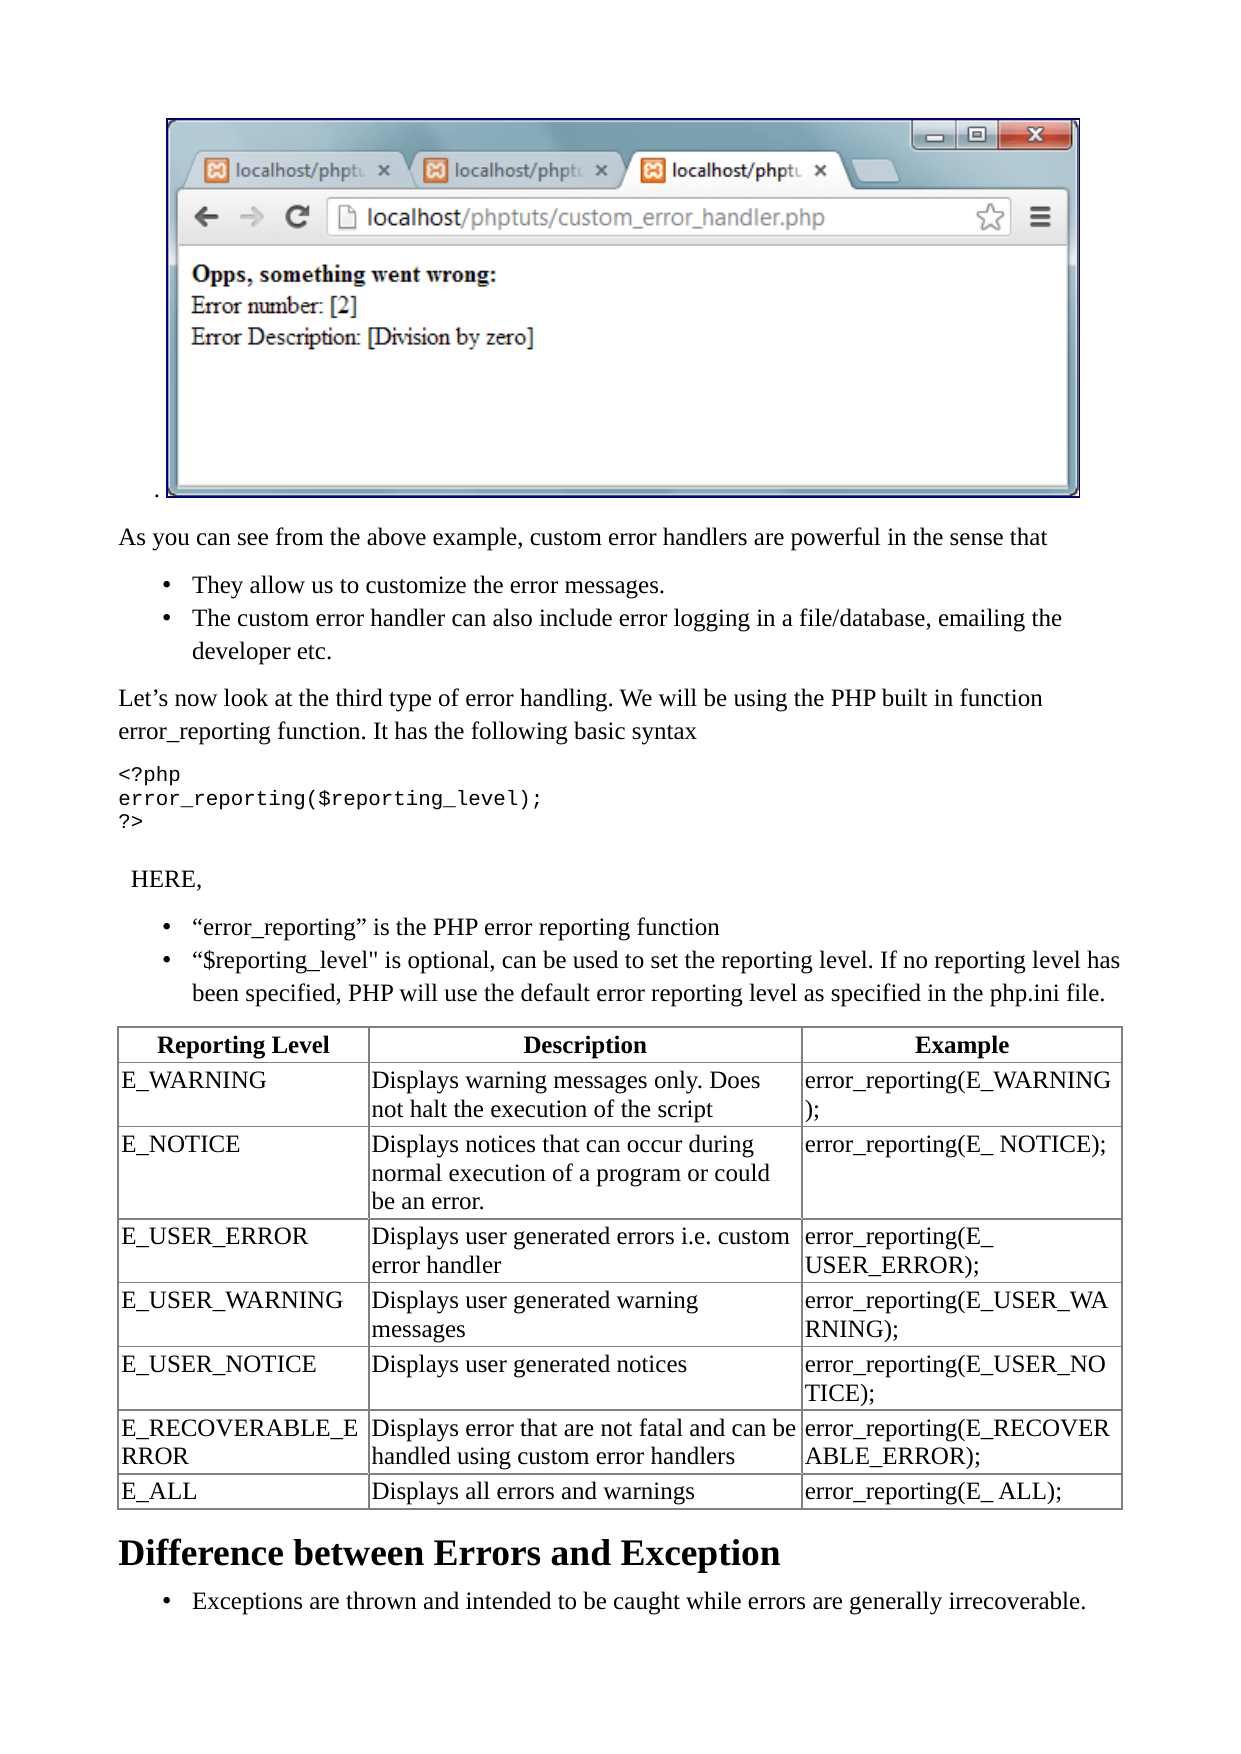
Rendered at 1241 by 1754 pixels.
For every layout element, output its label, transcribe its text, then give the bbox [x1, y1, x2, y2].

table_cell Displays error that are not fatal and can be handled using custom error handlers [370, 1411, 801, 1473]
table_cell Displays all errors and warnings [370, 1475, 801, 1508]
text Let’s now look at the third type of error handling. We will be using the PHP built in function error_reporting function. It has the following basic syntax [118, 683, 1122, 745]
table_cell error_reporting(E_USER_NOTICE); [803, 1347, 1121, 1409]
subtitle Difference between Errors and Exception [118, 1530, 1122, 1573]
table_cell error_reporting(E_ ALL); [803, 1475, 1121, 1508]
table_cell E_USER_WARNING [119, 1283, 368, 1346]
text <?php [118, 764, 1122, 788]
table_cell E_ALL [119, 1475, 368, 1508]
table_cell E_NOTICE [119, 1127, 368, 1218]
list They allow us to customize the error messages. [162, 570, 1122, 598]
table_header Reporting Level [119, 1028, 368, 1062]
table_cell E_USER_ERROR [119, 1220, 368, 1282]
table_cell Displays user generated errors i.e. custom error handler [370, 1220, 801, 1282]
table_cell error_reporting(E_WARNING); [803, 1063, 1121, 1126]
table_cell Displays user generated warning messages [370, 1283, 801, 1346]
table_cell Displays user generated notices [370, 1347, 801, 1409]
text ?> [118, 811, 1122, 835]
list “$reporting_level" is optional, can be used to set the reporting level. If no reporting level has been specified, PHP will use the default error reporting level as specified in the php.ini file. [162, 945, 1122, 1007]
table_cell error_reporting(E_ USER_ERROR); [803, 1220, 1121, 1282]
text HERE, [118, 864, 1122, 893]
list Exceptions are thrown and intended to be caught while errors are generally irrecoverable. [162, 1586, 1122, 1615]
list “error_reporting” is the PHP error reporting function [162, 912, 1122, 941]
list The custom error handler can also include error logging in a file/database, emailing the developer etc. [162, 603, 1122, 664]
text . [118, 118, 1122, 503]
table_cell Displays warning messages only. Does not halt the execution of the script [370, 1063, 801, 1126]
table_cell E_USER_NOTICE [119, 1347, 368, 1409]
table_cell error_reporting(E_USER_WARNING); [803, 1283, 1121, 1346]
table_cell E_RECOVERABLE_ERROR [119, 1411, 368, 1473]
table_header Example [803, 1028, 1121, 1062]
table_cell error_reporting(E_RECOVERABLE_ERROR); [803, 1411, 1121, 1473]
table_header Description [370, 1028, 801, 1062]
table_cell E_WARNING [119, 1063, 368, 1126]
text As you can see from the above example, custom error handlers are powerful in the sense that [118, 522, 1122, 551]
text error_reporting($reporting_level); [118, 788, 1122, 811]
picture [168, 120, 1079, 496]
table_cell error_reporting(E_ NOTICE); [803, 1127, 1121, 1218]
table_cell Displays notices that can occur during normal execution of a program or could be an error. [370, 1127, 801, 1218]
